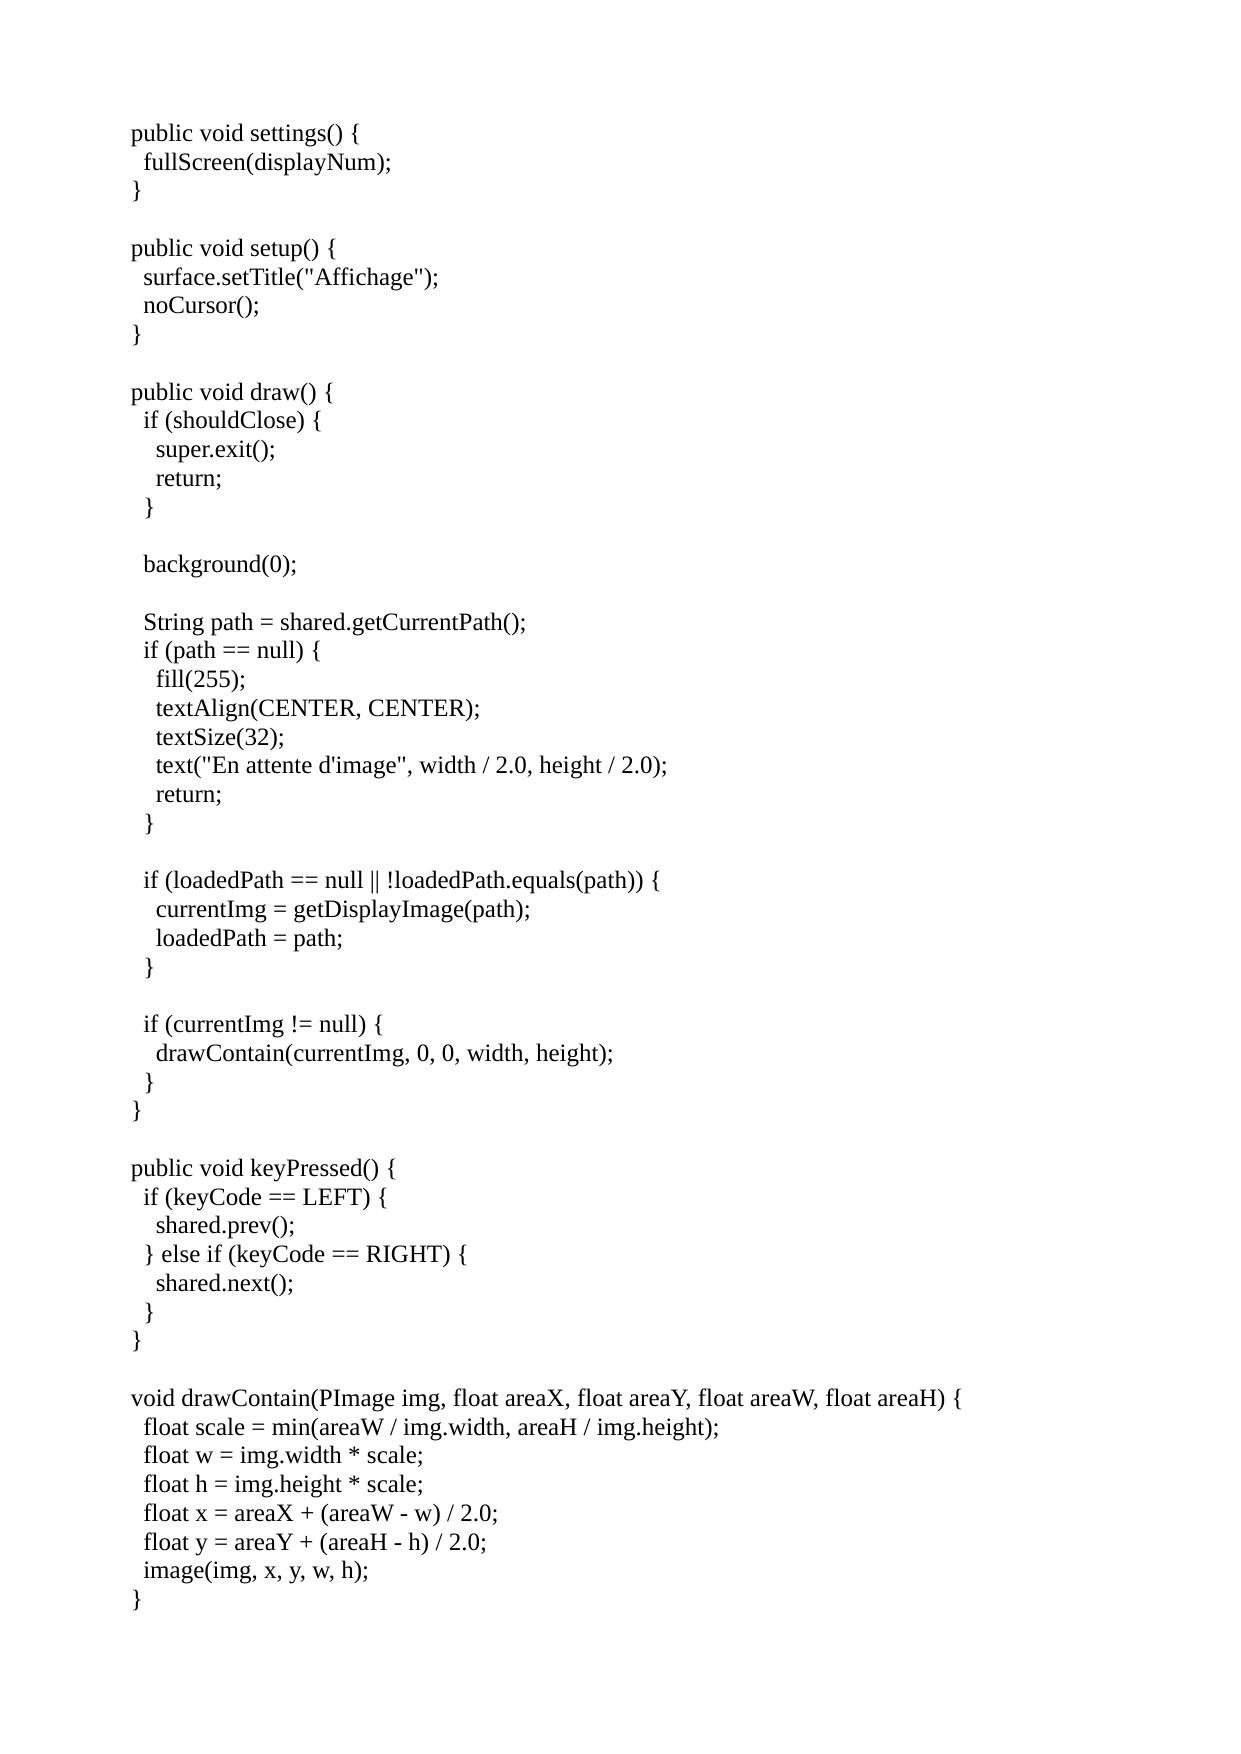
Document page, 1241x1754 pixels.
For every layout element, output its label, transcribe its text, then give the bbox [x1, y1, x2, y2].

text public void settings() { [118, 118, 1122, 147]
text public void draw() { [118, 377, 1122, 406]
text float h = img.height * scale; [118, 1469, 1122, 1498]
text String path = shared.getCurrentPath(); [118, 607, 1122, 636]
text public void keyPressed() { [118, 1153, 1122, 1182]
text } [118, 1584, 1122, 1613]
text } [118, 1067, 1122, 1096]
text void drawContain(PImage img, float areaX, float areaY, float areaW, float areaH) { [118, 1383, 1122, 1412]
text } [118, 1297, 1122, 1326]
text super.exit(); [118, 434, 1122, 463]
text if (keyCode == LEFT) { [118, 1182, 1122, 1211]
text noCursor(); [118, 291, 1122, 319]
text surface.setTitle("Affichage"); [118, 262, 1122, 291]
text } [118, 176, 1122, 204]
text } [118, 492, 1122, 521]
text } [118, 1096, 1122, 1124]
text loadedPath = path; [118, 923, 1122, 952]
text text("En attente d'image", width / 2.0, height / 2.0); [118, 751, 1122, 779]
text } [118, 319, 1122, 348]
text if (loadedPath == null || !loadedPath.equals(path)) { [118, 866, 1122, 894]
text if (shouldClose) { [118, 406, 1122, 434]
text if (path == null) { [118, 636, 1122, 664]
text textSize(32); [118, 722, 1122, 751]
text float scale = min(areaW / img.width, areaH / img.height); [118, 1412, 1122, 1441]
text shared.prev(); [118, 1211, 1122, 1239]
text image(img, x, y, w, h); [118, 1556, 1122, 1584]
text } [118, 952, 1122, 981]
text float w = img.width * scale; [118, 1441, 1122, 1469]
text public void setup() { [118, 233, 1122, 262]
text background(0); [118, 549, 1122, 578]
text } else if (keyCode == RIGHT) { [118, 1239, 1122, 1268]
text float x = areaX + (areaW - w) / 2.0; [118, 1498, 1122, 1527]
text textAlign(CENTER, CENTER); [118, 693, 1122, 722]
text drawContain(currentImg, 0, 0, width, height); [118, 1038, 1122, 1067]
text } [118, 1326, 1122, 1354]
text return; [118, 463, 1122, 492]
text currentImg = getDisplayImage(path); [118, 894, 1122, 923]
text shared.next(); [118, 1268, 1122, 1297]
text float y = areaY + (areaH - h) / 2.0; [118, 1527, 1122, 1556]
text if (currentImg != null) { [118, 1009, 1122, 1038]
text } [118, 808, 1122, 837]
text fullScreen(displayNum); [118, 147, 1122, 176]
text fill(255); [118, 664, 1122, 693]
text return; [118, 779, 1122, 808]
